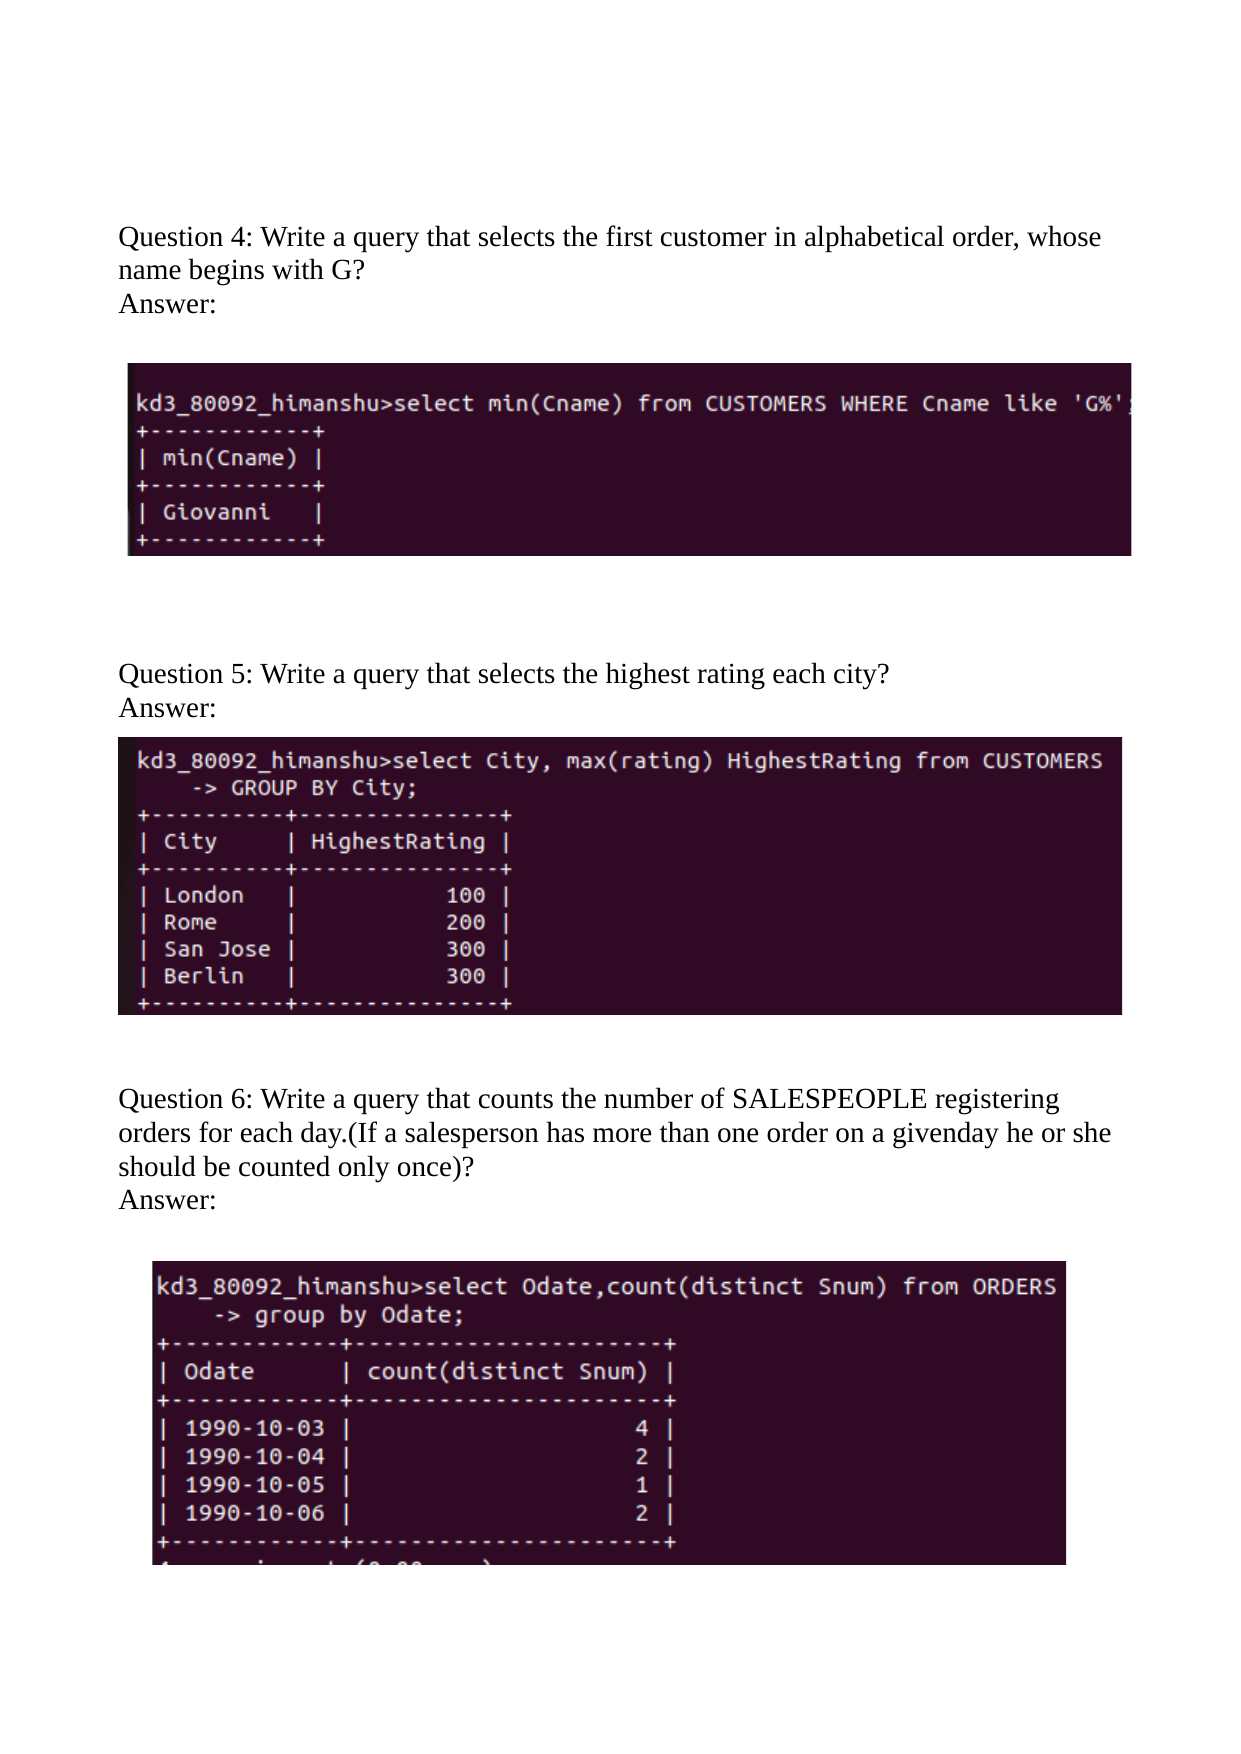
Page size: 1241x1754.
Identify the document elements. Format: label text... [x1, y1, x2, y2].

picture [118, 737, 1123, 1015]
text Question 4: Write a query that selects the first customer in alphabetical order, whose name begins with G? [118, 219, 1122, 286]
text Question 6: Write a query that counts the number of SALESPEOPLE registering orders for each day.(If a salesperson has more than one order on a givenday he or she should be counted only once)? [118, 1082, 1122, 1182]
text Answer: [118, 1182, 1122, 1216]
picture [127, 363, 1132, 556]
picture [152, 1261, 1067, 1565]
text Question 5: Write a query that selects the highest rating each city? [118, 656, 1122, 690]
text Answer: [118, 286, 1122, 319]
text Answer: [118, 690, 1122, 723]
